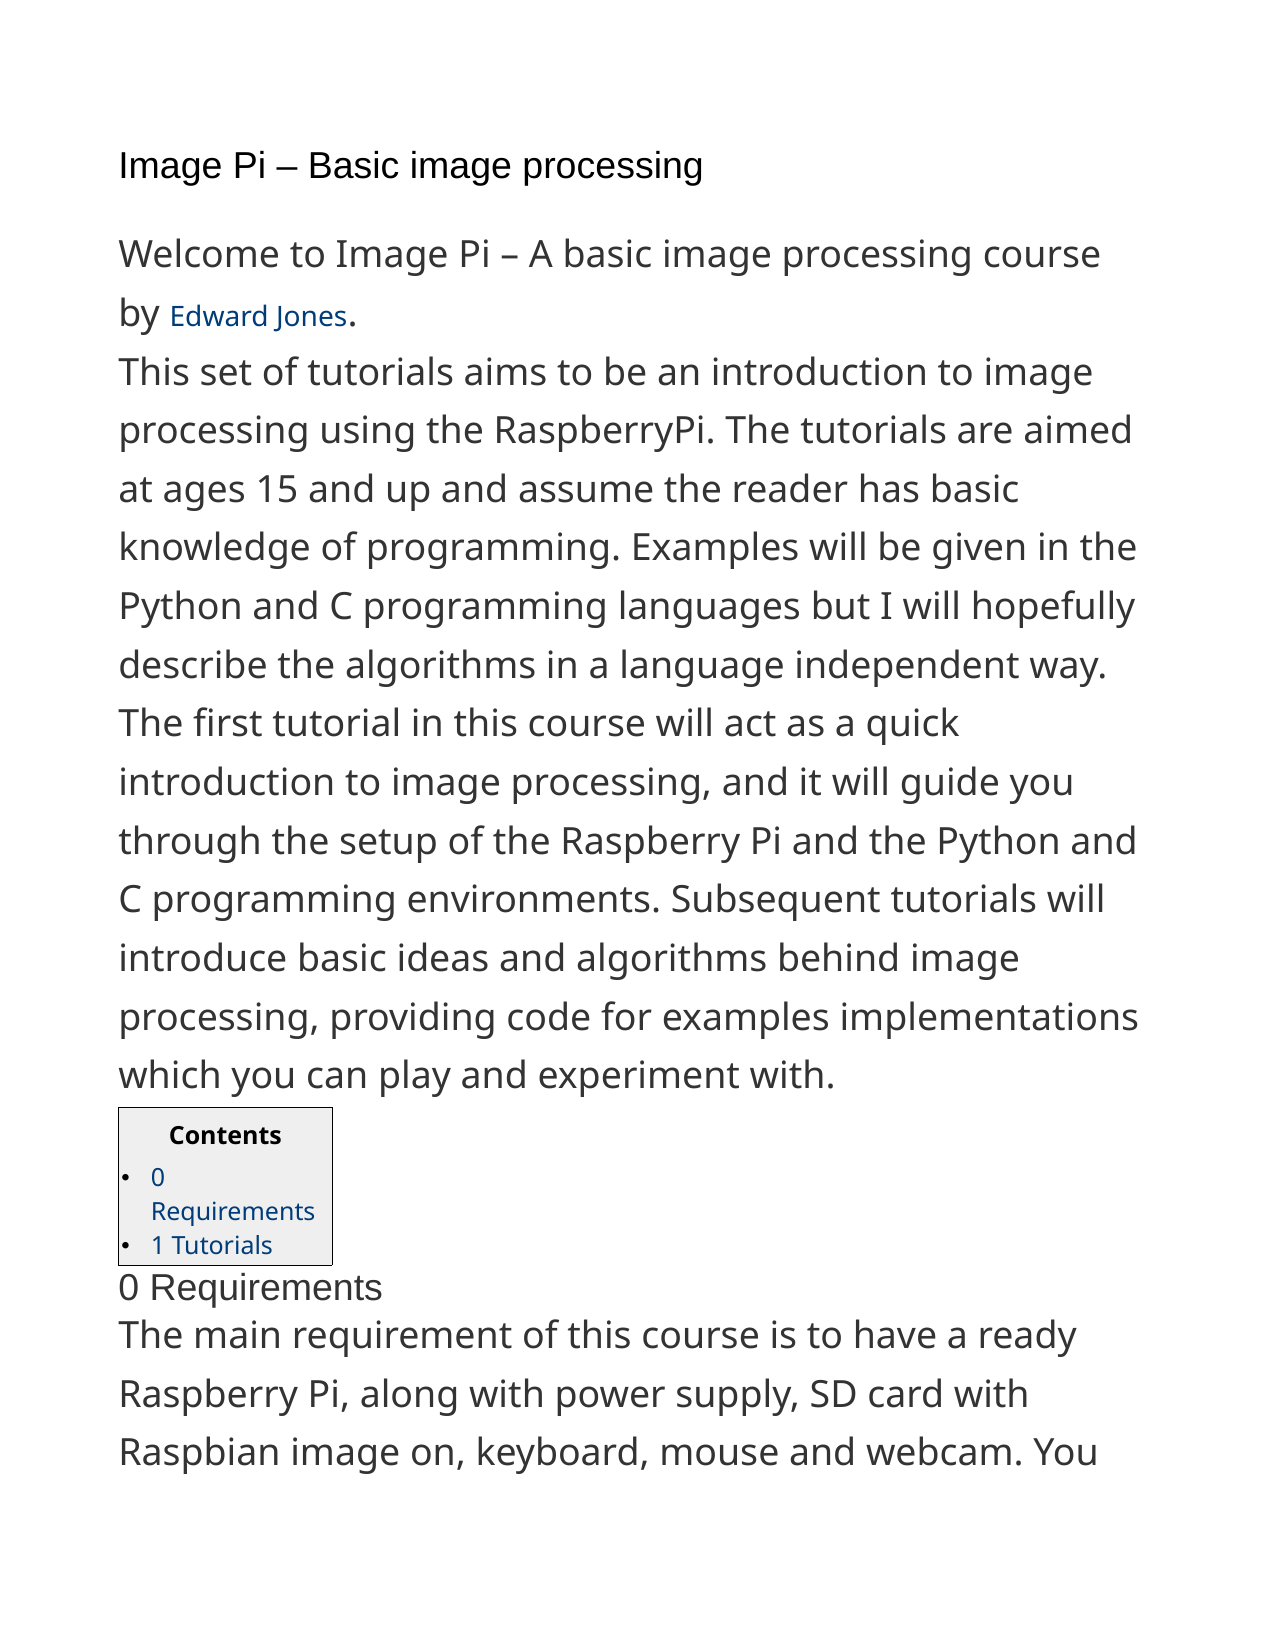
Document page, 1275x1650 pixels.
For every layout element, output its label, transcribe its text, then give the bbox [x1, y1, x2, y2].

text The first tutorial in this course will act as a quick introduction to image processing, and it will guide you through the setup of the Raspberry Pi and the Python and C programming environments. Subsequent tutorials will introduce basic ideas and algorithms behind image processing, providing code for examples implementations which you can play and experiment with. [118, 697, 1157, 1099]
text Welcome to Image Pi – A basic image processing course by Edward Jones. [118, 227, 1157, 337]
text This set of tutorials aims to be an introduction to image processing using the RaspberryPi. The tutorials are aimed at ages 15 and up and assume the reader has basic knowledge of programming. Examples will be given in the Python and C programming languages but I will hopefully describe the algorithms in a language independent way. [118, 345, 1157, 689]
subtitle Image Pi – Basic image processing [118, 143, 1157, 186]
subtitle 0 Requirements [118, 1265, 1157, 1308]
text The main requirement of this course is to have a ready Raspberry Pi, along with power supply, SD card with Raspbian image on, keyboard, mouse and webcam. You [118, 1308, 1157, 1477]
table_header Contents 0 Requirements 1 Tutorials [119, 1108, 332, 1265]
